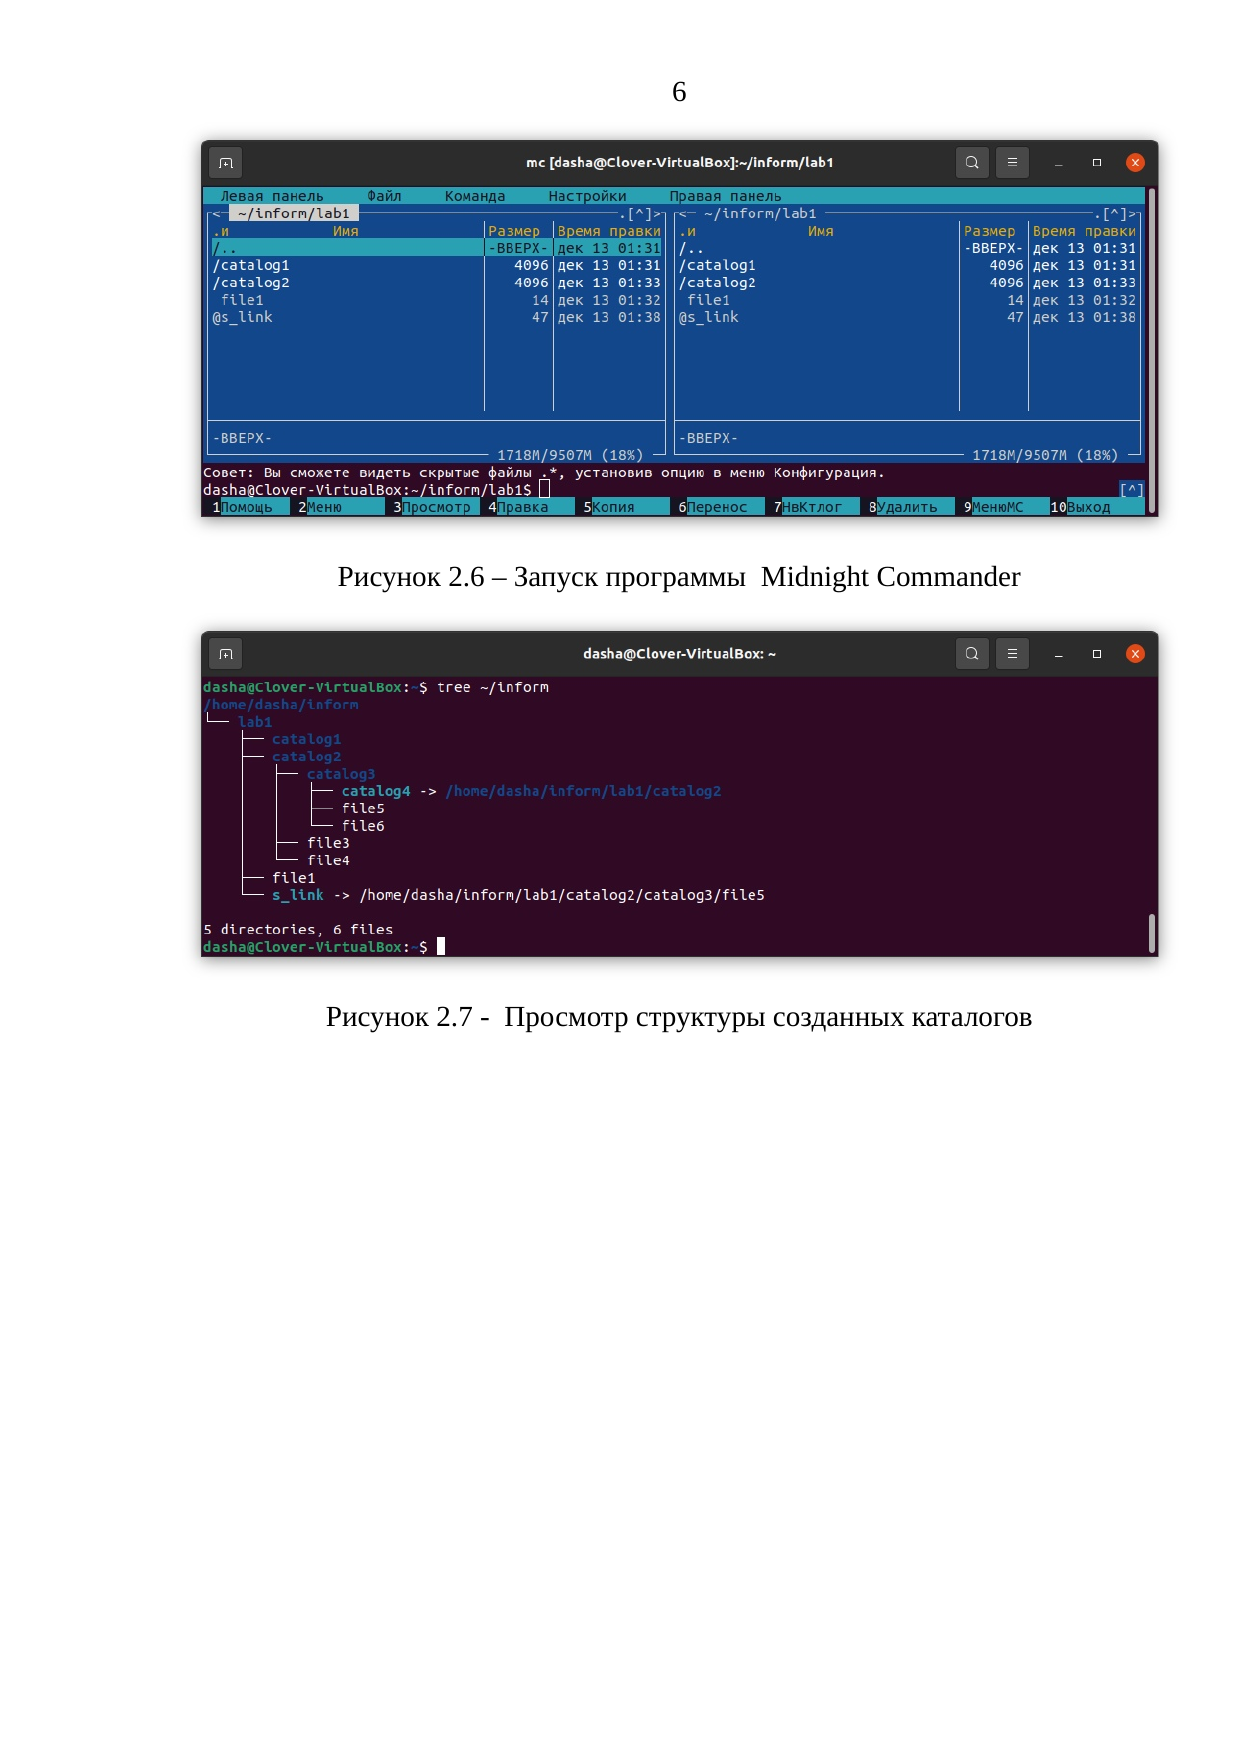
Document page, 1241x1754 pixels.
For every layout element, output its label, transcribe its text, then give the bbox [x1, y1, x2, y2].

text Рисунок 2.6 – Запуск программы Midnight Commander [177, 543, 1181, 593]
text Рисунок 2.7 - Просмотр структуры созданных каталогов [177, 983, 1181, 1033]
